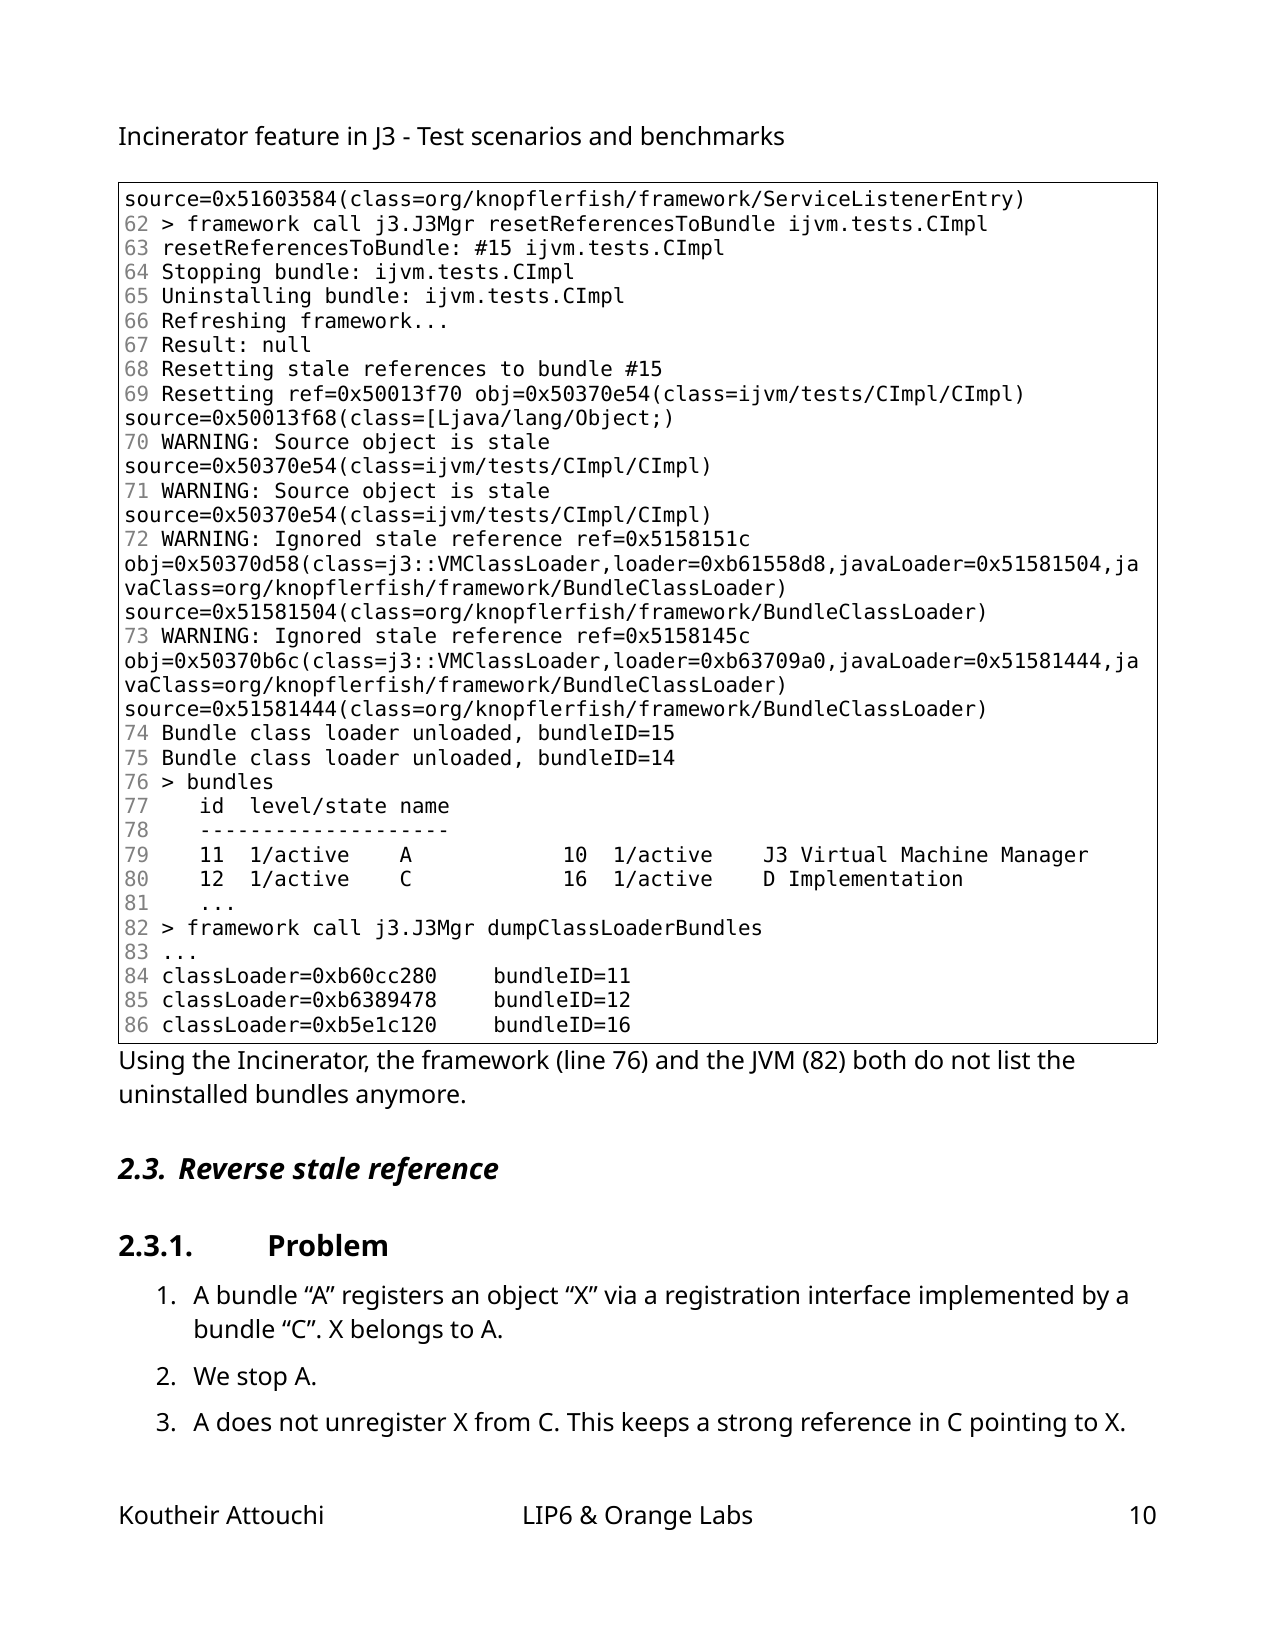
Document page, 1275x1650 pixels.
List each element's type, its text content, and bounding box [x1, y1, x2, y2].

list We stop A. [156, 1358, 1157, 1392]
table_header source=0x51603584(class=org/knopflerfish/framework/ServiceListenerEntry) 62 > framework call j3.J3Mgr resetReferencesToBundle ijvm.tests.CImpl 63 resetReferencesToBundle: #15 ijvm.tests.CImpl 64 Stopping bundle: ijvm.tests.CImpl 65 Uninstalling bundle: ijvm.tests.CImpl 66 Refreshing framework... 67 Result: null 68 Resetting stale references to bundle #15 69 Resetting ref=0x50013f70 obj=0x50370e54(class=ijvm/tests/CImpl/CImpl) source=0x50013f68(class=[Ljava/lang/Object;) 70 WARNING: Source object is stale source=0x50370e54(class=ijvm/tests/CImpl/CImpl) 71 WARNING: Source object is stale source=0x50370e54(class=ijvm/tests/CImpl/CImpl) 72 WARNING: Ignored stale reference ref=0x5158151c obj=0x50370d58(class=j3::VMClassLoader,loader=0xb61558d8,javaLoader=0x51581504,javaClass=org/knopflerfish/framework/BundleClassLoader) source=0x51581504(class=org/knopflerfish/framework/BundleClassLoader) 73 WARNING: Ignored stale reference ref=0x5158145c obj=0x50370b6c(class=j3::VMClassLoader,loader=0xb63709a0,javaLoader=0x51581444,javaClass=org/knopflerfish/framework/BundleClassLoader) source=0x51581444(class=org/knopflerfish/framework/BundleClassLoader) 74 Bundle class loader unloaded, bundleID=15 75 Bundle class loader unloaded, bundleID=14 76 > bundles 77 id level/state name 78 -------------------- 79 11 1/active A 10 1/active J3 Virtual Machine Manager 80 12 1/active C 16 1/active D Implementation 81 ... 82 > framework call j3.J3Mgr dumpClassLoaderBundles 83 ... 84 classLoader=0xb60cc280 bundleID=11 85 classLoader=0xb6389478 bundleID=12 86 classLoader=0xb5e1c120 bundleID=16 [119, 183, 1157, 1043]
text Using the Incinerator, the framework (line 76) and the JVM (82) both do not list the uninstalled bundles anymore. [118, 1044, 1157, 1111]
list A bundle “A” registers an object “X” via a registration interface implemented by a bundle “C”. X belongs to A. [156, 1278, 1157, 1346]
subtitle Reverse stale reference [118, 1148, 1157, 1188]
list A does not unregister X from C. This keeps a strong reference in C pointing to X. [156, 1405, 1157, 1439]
subtitle Problem [118, 1226, 1157, 1265]
